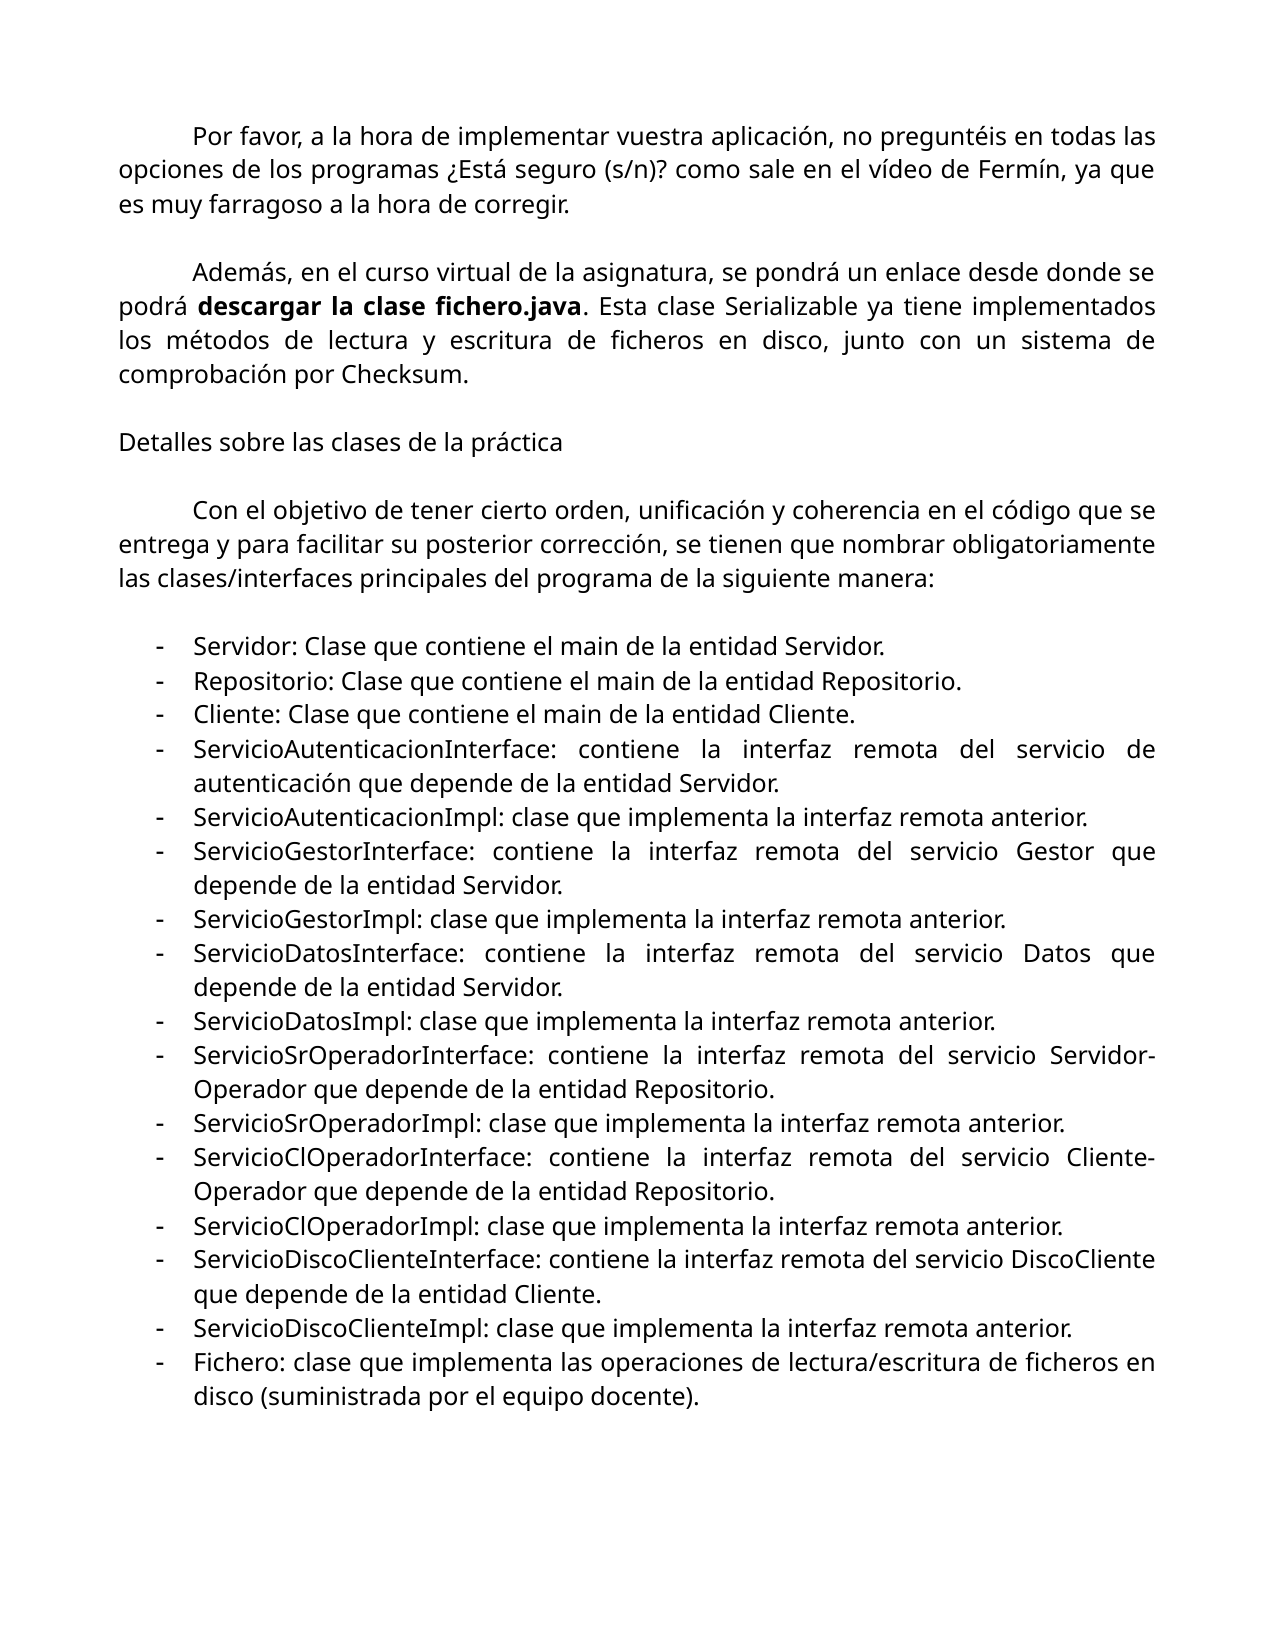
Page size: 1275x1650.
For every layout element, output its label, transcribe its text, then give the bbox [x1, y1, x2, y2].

text Detalles sobre las clases de la práctica [118, 425, 1157, 459]
text Con el objetivo de tener cierto orden, unificación y coherencia en el código que se entrega y para facilitar su posterior corrección, se tienen que nombrar obligatoriamente las clases/interfaces principales del programa de la siguiente manera: [118, 493, 1157, 595]
text Además, en el curso virtual de la asignatura, se pondrá un enlace desde donde se podrá descargar la clase fichero.java. Esta clase Serializable ya tiene implementados los métodos de lectura y escritura de ficheros en disco, junto con un sistema de comprobación por Checksum. [118, 254, 1157, 391]
list ServicioDiscoClienteImpl: clase que implementa la interfaz remota anterior. [156, 1310, 1157, 1344]
list ServicioSrOperadorImpl: clase que implementa la interfaz remota anterior. [156, 1106, 1157, 1140]
list ServicioDiscoClienteInterface: contiene la interfaz remota del servicio DiscoCliente que depende de la entidad Cliente. [156, 1242, 1157, 1310]
list ServicioGestorInterface: contiene la interfaz remota del servicio Gestor que depende de la entidad Servidor. [156, 833, 1157, 902]
list ServicioSrOperadorInterface: contiene la interfaz remota del servicio Servidor-Operador que depende de la entidad Repositorio. [156, 1038, 1157, 1106]
list ServicioAutenticacionImpl: clase que implementa la interfaz remota anterior. [156, 799, 1157, 833]
list ServicioAutenticacionInterface: contiene la interfaz remota del servicio de autenticación que depende de la entidad Servidor. [156, 731, 1157, 799]
list ServicioDatosImpl: clase que implementa la interfaz remota anterior. [156, 1004, 1157, 1038]
text Por favor, a la hora de implementar vuestra aplicación, no preguntéis en todas las opciones de los programas ¿Está seguro (s/n)? como sale en el vídeo de Fermín, ya que es muy farragoso a la hora de corregir. [118, 118, 1157, 220]
list Servidor: Clase que contiene el main de la entidad Servidor. [156, 629, 1157, 663]
list Cliente: Clase que contiene el main de la entidad Cliente. [156, 697, 1157, 731]
list ServicioGestorImpl: clase que implementa la interfaz remota anterior. [156, 902, 1157, 936]
list ServicioClOperadorInterface: contiene la interfaz remota del servicio Cliente-Operador que depende de la entidad Repositorio. [156, 1140, 1157, 1208]
list ServicioDatosInterface: contiene la interfaz remota del servicio Datos que depende de la entidad Servidor. [156, 936, 1157, 1004]
list Repositorio: Clase que contiene el main de la entidad Repositorio. [156, 663, 1157, 697]
list Fichero: clase que implementa las operaciones de lectura/escritura de ficheros en disco (suministrada por el equipo docente). [156, 1344, 1157, 1412]
list ServicioClOperadorImpl: clase que implementa la interfaz remota anterior. [156, 1208, 1157, 1242]
